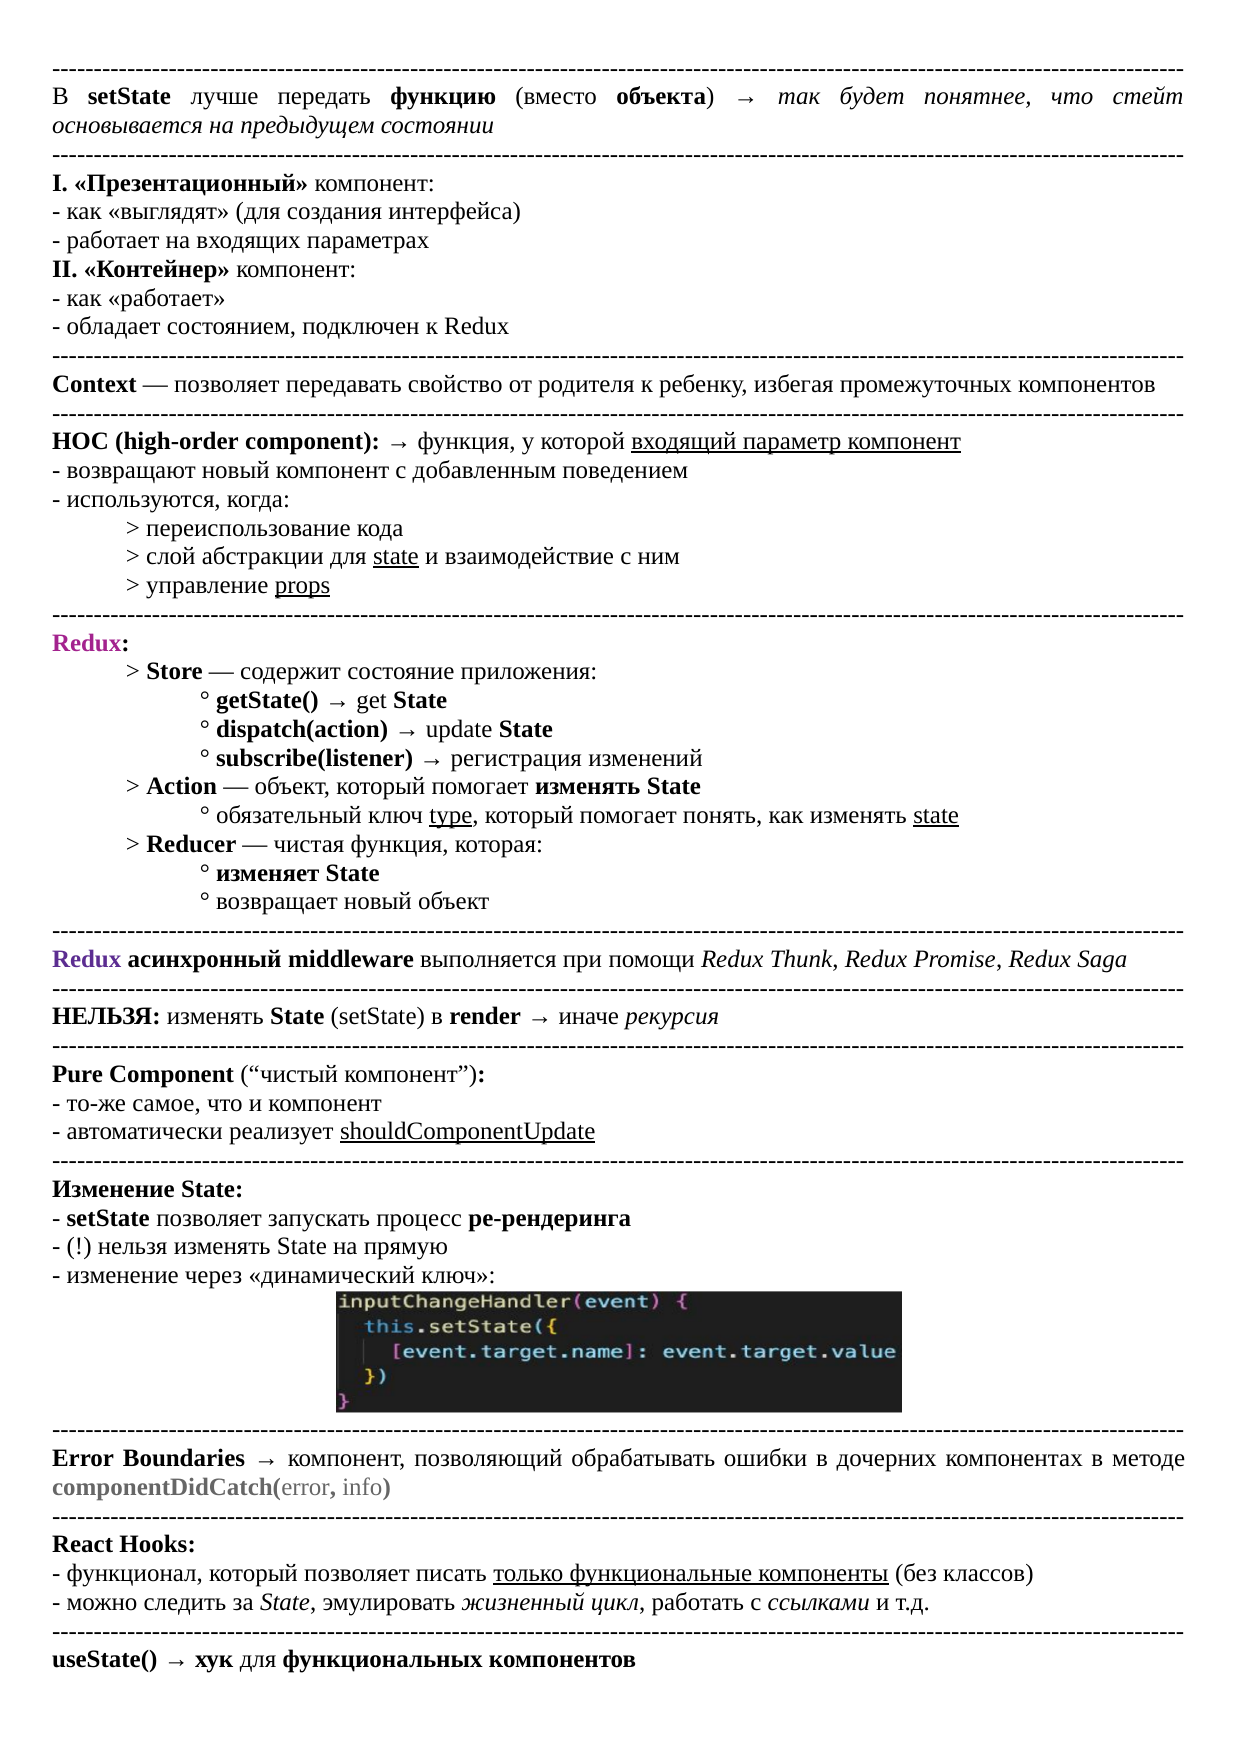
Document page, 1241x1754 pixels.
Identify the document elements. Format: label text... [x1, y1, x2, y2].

text Изменение State: [52, 1174, 1187, 1203]
text I. «Презентационный» компонент: [52, 168, 1187, 196]
text - можно следить за State, эмулировать жизненный цикл, работать с ссылками и т.д. [52, 1587, 1187, 1616]
text - как «выглядят» (для создания интерфейса) [52, 196, 1187, 225]
text Pure Component (“чистый компонент”): [52, 1059, 1187, 1088]
text ---------------------------------------------------------------------------------------------------------------------------------------- [52, 1030, 1187, 1059]
text ---------------------------------------------------------------------------------------------------------------------------------------- [52, 398, 1187, 426]
text Redux асинхронный middleware выполняется при помощи Redux Thunk, Redux Promise, Redux Saga [52, 944, 1187, 973]
text ° subscribe(listener) → регистрация изменений [52, 743, 1187, 771]
text ° возвращает новый объект [52, 886, 1187, 915]
text - изменение через «динамический ключ»: [52, 1260, 1187, 1289]
text ° getState() → get State [52, 685, 1187, 714]
text ° обязательный ключ type, который помогает понять, как изменять state [52, 800, 1187, 829]
text ---------------------------------------------------------------------------------------------------------------------------------------- [52, 973, 1187, 1001]
text Context — позволяет передавать свойство от родителя к ребенку, избегая промежуточных компонентов [52, 369, 1187, 398]
text ---------------------------------------------------------------------------------------------------------------------------------------- [52, 53, 1187, 81]
text ---------------------------------------------------------------------------------------------------------------------------------------- [52, 1318, 1187, 1443]
text ---------------------------------------------------------------------------------------------------------------------------------------- [52, 340, 1187, 369]
text ° изменяет State [52, 858, 1187, 886]
text - setState позволяет запускать процесс ре-рендеринга [52, 1203, 1187, 1231]
text React Hooks: [52, 1529, 1187, 1558]
picture [332, 1288, 906, 1415]
text Redux: [52, 628, 1187, 656]
text ---------------------------------------------------------------------------------------------------------------------------------------- [52, 915, 1187, 944]
text ---------------------------------------------------------------------------------------------------------------------------------------- [52, 139, 1187, 168]
text Error Boundaries → компонент, позволяющий обрабатывать ошибки в дочерних компонентах в методе componentDidCatch(error, info) [52, 1443, 1187, 1501]
text - (!) нельзя изменять State на прямую [52, 1231, 1187, 1260]
text > переиспользование кода [52, 513, 1187, 541]
text > Store — содержит состояние приложения: [52, 656, 1187, 685]
text ---------------------------------------------------------------------------------------------------------------------------------------- [52, 1501, 1187, 1529]
text useState() → хук для функциональных компонентов [52, 1644, 1187, 1673]
text HOC (high-order component): → функция, у которой входящий параметр компонент [52, 426, 1187, 455]
text > управление props [52, 570, 1187, 599]
text - то-же самое, что и компонент [52, 1088, 1187, 1116]
text > Action — объект, который помогает изменять State [52, 771, 1187, 800]
text - функционал, который позволяет писать только функциональные компоненты (без классов) [52, 1558, 1187, 1587]
text - автоматически реализует shouldComponentUpdate [52, 1116, 1187, 1145]
text ° dispatch(action) → update State [52, 714, 1187, 743]
text - как «работает» [52, 283, 1187, 311]
text ---------------------------------------------------------------------------------------------------------------------------------------- [52, 1145, 1187, 1174]
text ---------------------------------------------------------------------------------------------------------------------------------------- [52, 1616, 1187, 1644]
text > слой абстракции для state и взаимодействие с ним [52, 541, 1187, 570]
text - работает на входящих параметрах [52, 225, 1187, 254]
text - используются, когда: [52, 484, 1187, 513]
text В setState лучше передать функцию (вместо объекта) → так будет понятнее, что стейт основывается на предыдущем состоянии [52, 81, 1187, 139]
text - возвращают новый компонент с добавленным поведением [52, 455, 1187, 484]
text НЕЛЬЗЯ: изменять State (setState) в render → иначе рекурсия [52, 1001, 1187, 1030]
text ---------------------------------------------------------------------------------------------------------------------------------------- [52, 599, 1187, 628]
text - обладает состоянием, подключен к Redux [52, 311, 1187, 340]
text > Reducer — чистая функция, которая: [52, 829, 1187, 858]
text II. «Контейнер» компонент: [52, 254, 1187, 283]
